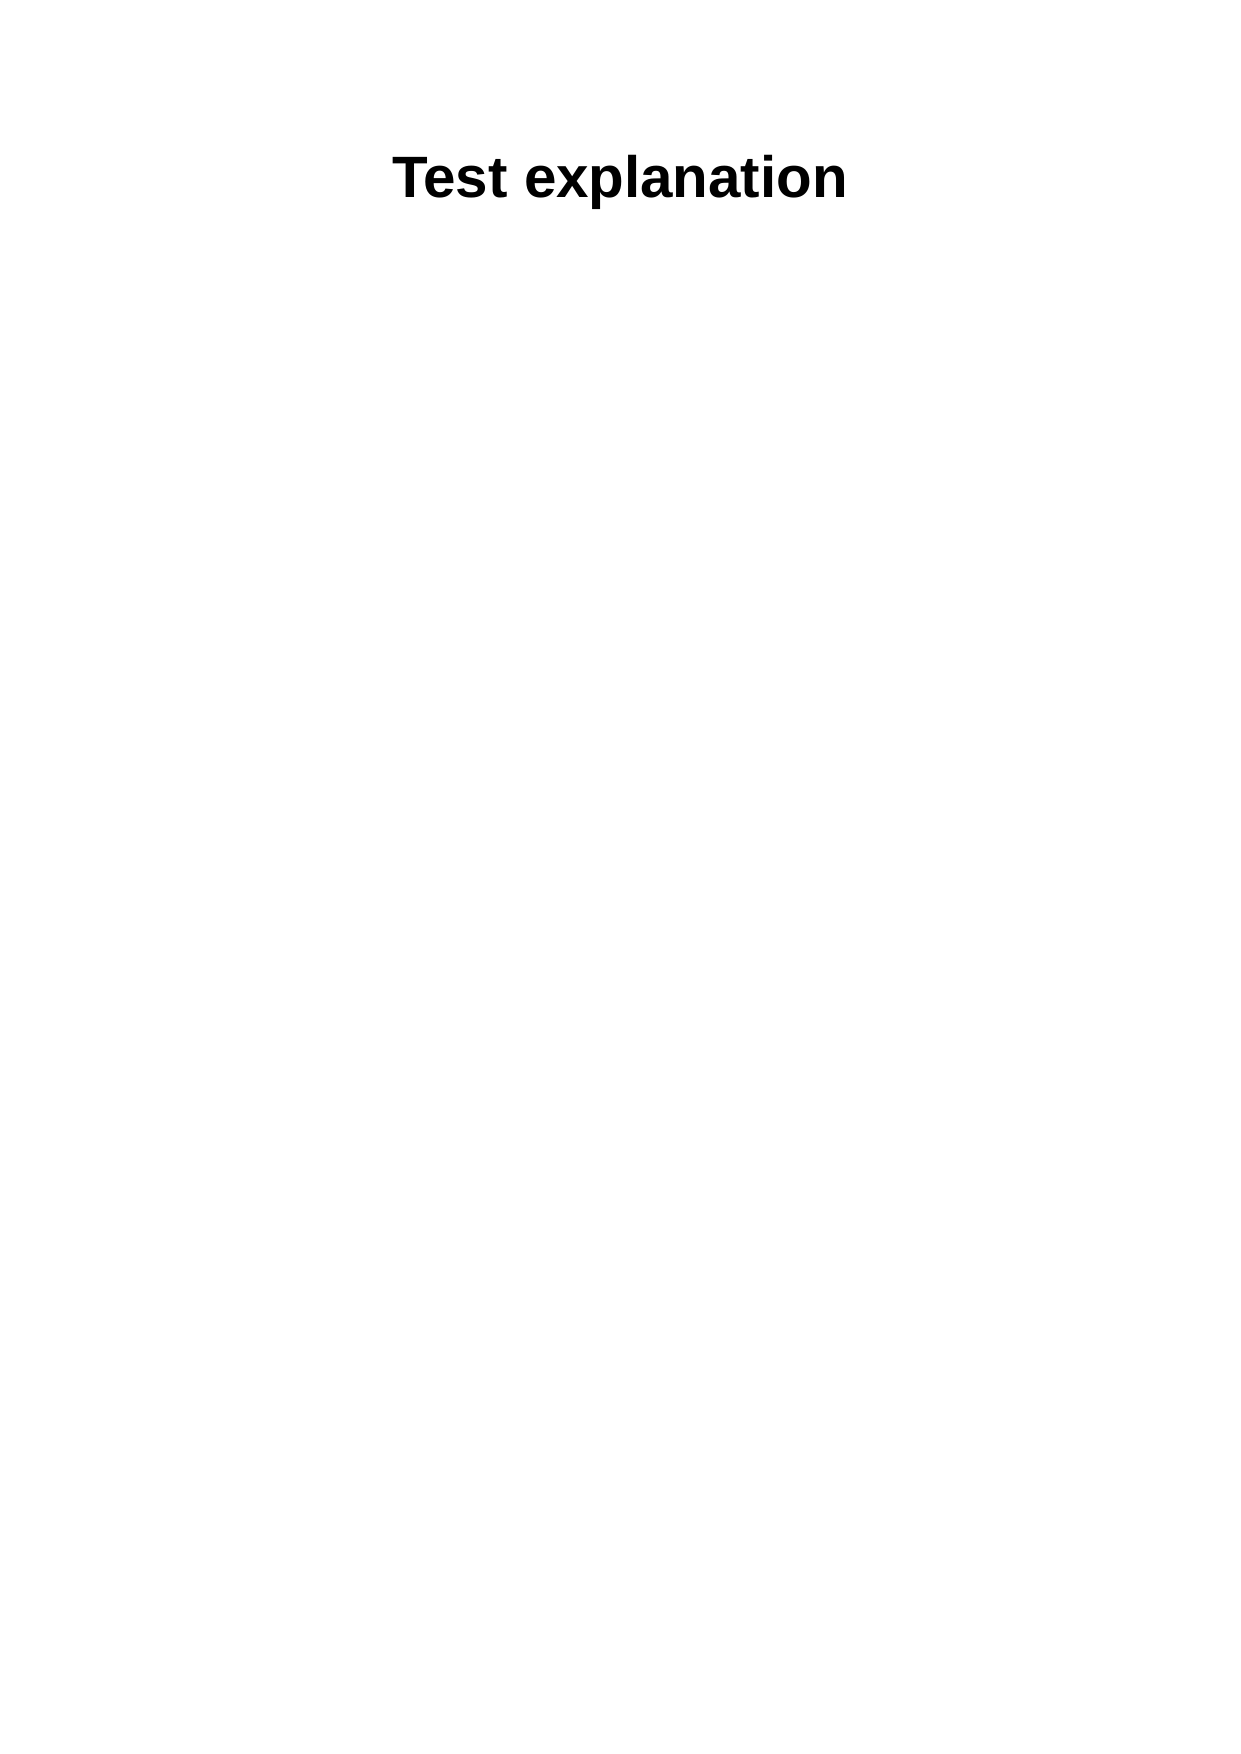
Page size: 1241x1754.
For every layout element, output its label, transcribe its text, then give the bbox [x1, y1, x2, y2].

title Test explanation [118, 143, 1122, 210]
